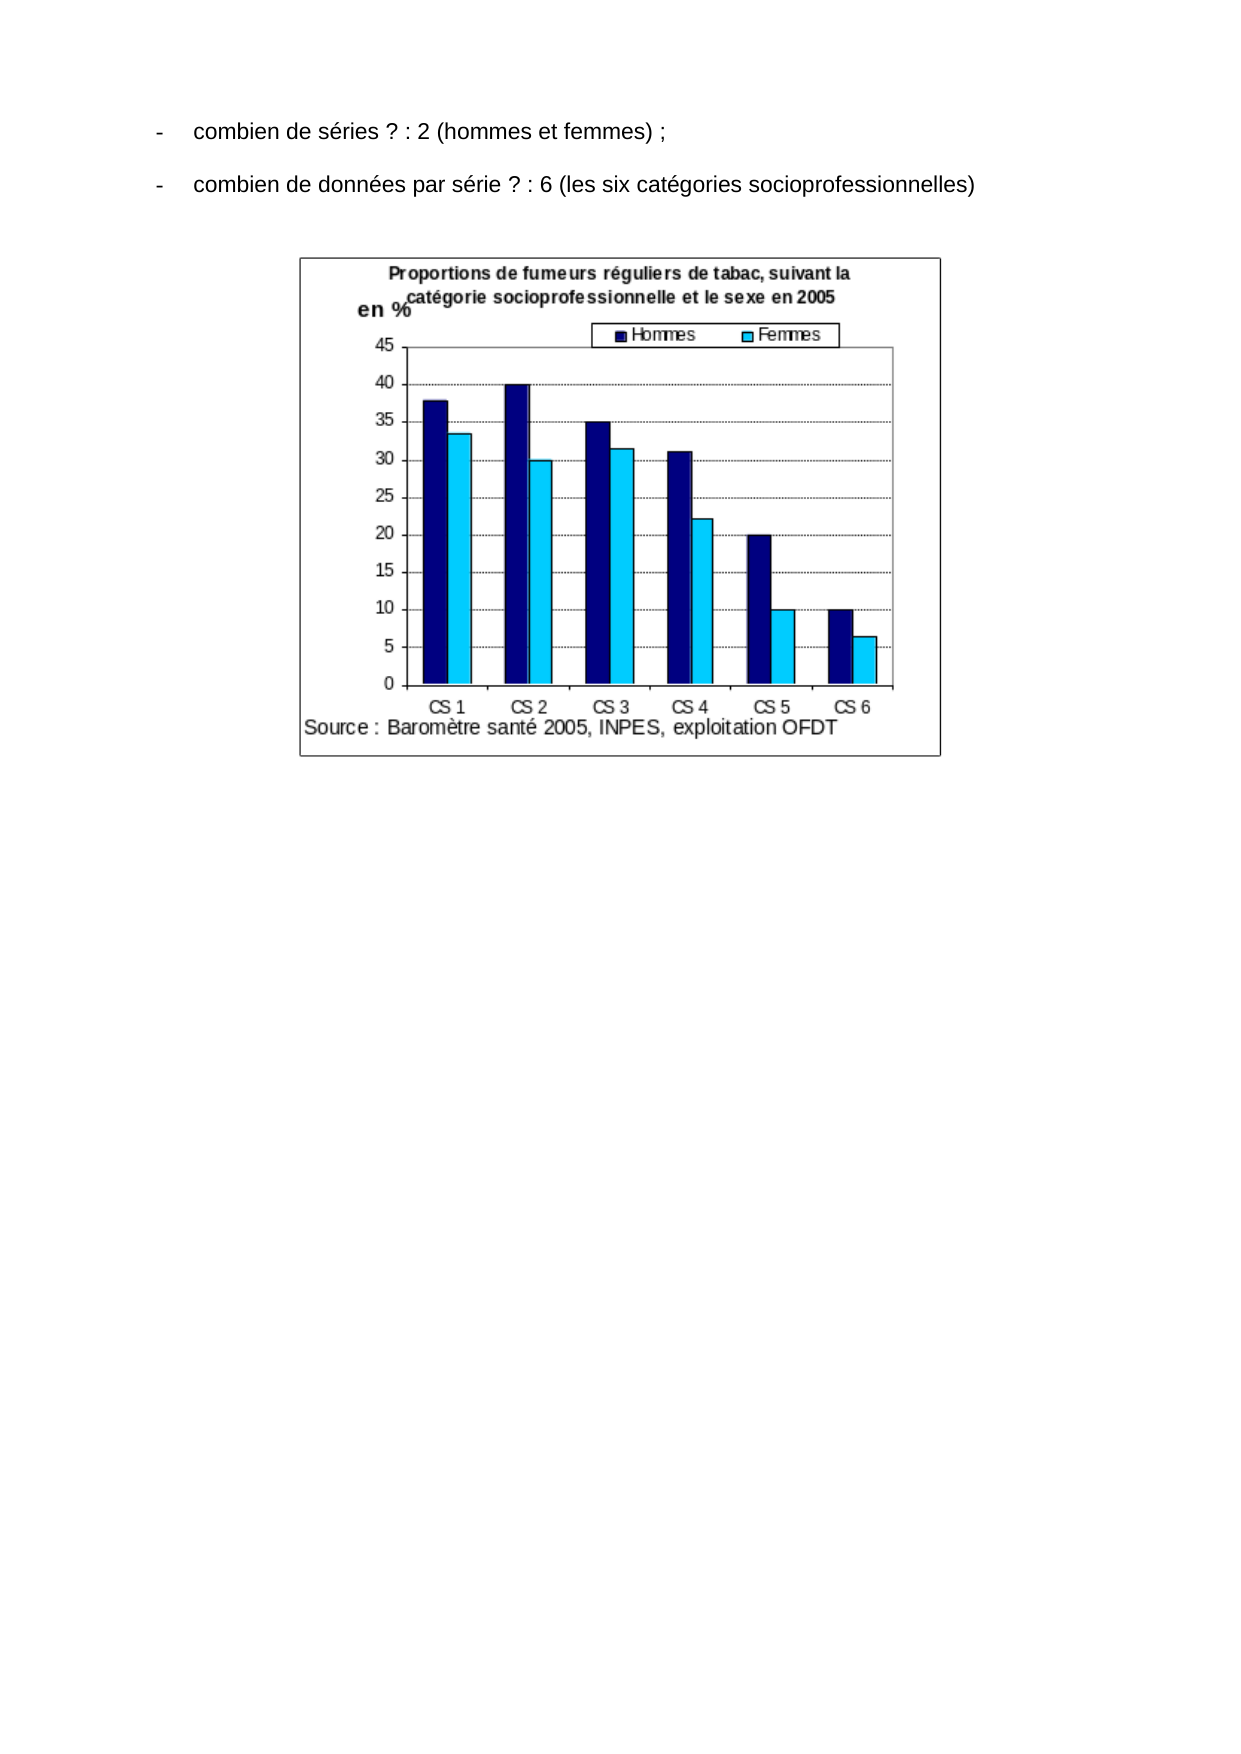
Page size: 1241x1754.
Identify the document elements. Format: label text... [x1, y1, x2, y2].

list combien de séries ? : 2 (hommes et femmes) ; [156, 118, 1122, 144]
list combien de données par série ? : 6 (les six catégories socioprofessionnelles) [156, 171, 1122, 197]
